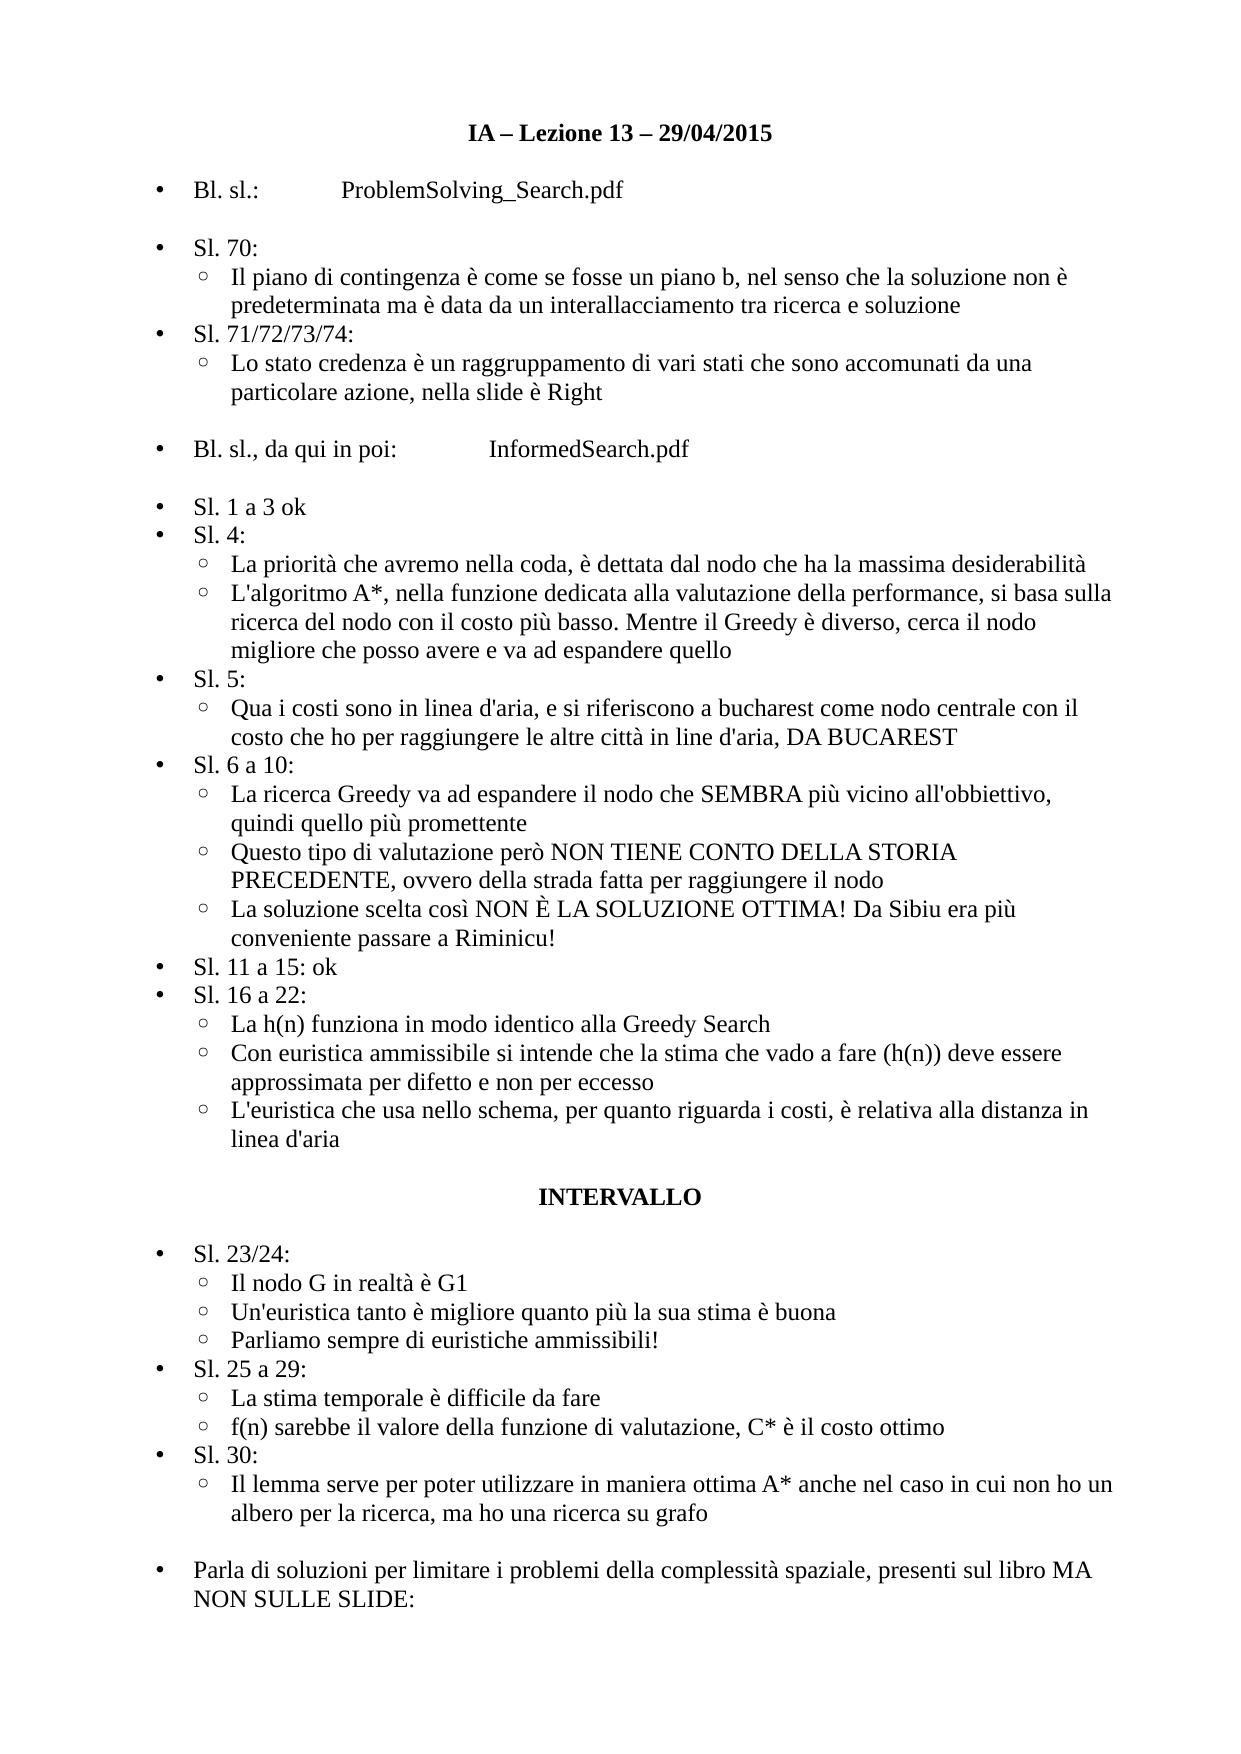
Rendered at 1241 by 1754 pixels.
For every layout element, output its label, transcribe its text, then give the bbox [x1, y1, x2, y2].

list Il piano di contingenza è come se fosse un piano b, nel senso che la soluzione non è predeterminata ma è data da un interallacciamento tra ricerca e soluzione [193, 262, 1122, 319]
list L'euristica che usa nello schema, per quanto riguarda i costi, è relativa alla distanza in linea d'aria [193, 1096, 1122, 1153]
list La ricerca Greedy va ad espandere il nodo che SEMBRA più vicino all'obbiettivo, quindi quello più promettente [193, 779, 1122, 837]
list Questo tipo di valutazione però NON TIENE CONTO DELLA STORIA PRECEDENTE, ovvero della strada fatta per raggiungere il nodo [193, 837, 1122, 894]
list La h(n) funziona in modo identico alla Greedy Search [193, 1009, 1122, 1038]
list f(n) sarebbe il valore della funzione di valutazione, C* è il costo ottimo [193, 1412, 1122, 1441]
text INTERVALLO [118, 1182, 1122, 1211]
list Sl. 1 a 3 ok [156, 492, 1122, 521]
list La stima temporale è difficile da fare [193, 1383, 1122, 1412]
list Sl. 6 a 10: [156, 751, 1122, 779]
list Sl. 16 a 22: [156, 981, 1122, 1009]
list Lo stato credenza è un raggruppamento di vari stati che sono accomunati da una particolare azione, nella slide è Right [193, 348, 1122, 406]
list Sl. 4: [156, 521, 1122, 549]
list Sl. 70: [156, 233, 1122, 262]
list Sl. 23/24: [156, 1239, 1122, 1268]
list Sl. 5: [156, 664, 1122, 693]
list Parliamo sempre di euristiche ammissibili! [193, 1326, 1122, 1354]
list Sl. 25 a 29: [156, 1354, 1122, 1383]
list Con euristica ammissibile si intende che la stima che vado a fare (h(n)) deve essere approssimata per difetto e non per eccesso [193, 1038, 1122, 1096]
list Sl. 11 a 15: ok [156, 952, 1122, 981]
list Qua i costi sono in linea d'aria, e si riferiscono a bucharest come nodo centrale con il costo che ho per raggiungere le altre città in line d'aria, DA BUCAREST [193, 693, 1122, 751]
list Il lemma serve per poter utilizzare in maniera ottima A* anche nel caso in cui non ho un albero per la ricerca, ma ho una ricerca su grafo [193, 1469, 1122, 1527]
list Sl. 71/72/73/74: [156, 319, 1122, 348]
list Parla di soluzioni per limitare i problemi della complessità spaziale, presenti sul libro MA NON SULLE SLIDE: [156, 1556, 1122, 1613]
list La priorità che avremo nella coda, è dettata dal nodo che ha la massima desiderabilità [193, 549, 1122, 578]
list Un'euristica tanto è migliore quanto più la sua stima è buona [193, 1297, 1122, 1326]
list Il nodo G in realtà è G1 [193, 1268, 1122, 1297]
text IA – Lezione 13 – 29/04/2015 [118, 118, 1122, 147]
list Sl. 30: [156, 1441, 1122, 1469]
list La soluzione scelta così NON È LA SOLUZIONE OTTIMA! Da Sibiu era più conveniente passare a Riminicu! [193, 894, 1122, 952]
list L'algoritmo A*, nella funzione dedicata alla valutazione della performance, si basa sulla ricerca del nodo con il costo più basso. Mentre il Greedy è diverso, cerca il nodo migliore che posso avere e va ad espandere quello [193, 578, 1122, 664]
list Bl. sl., da qui in poi: InformedSearch.pdf [156, 434, 1122, 463]
list Bl. sl.: ProblemSolving_Search.pdf [156, 176, 1122, 204]
